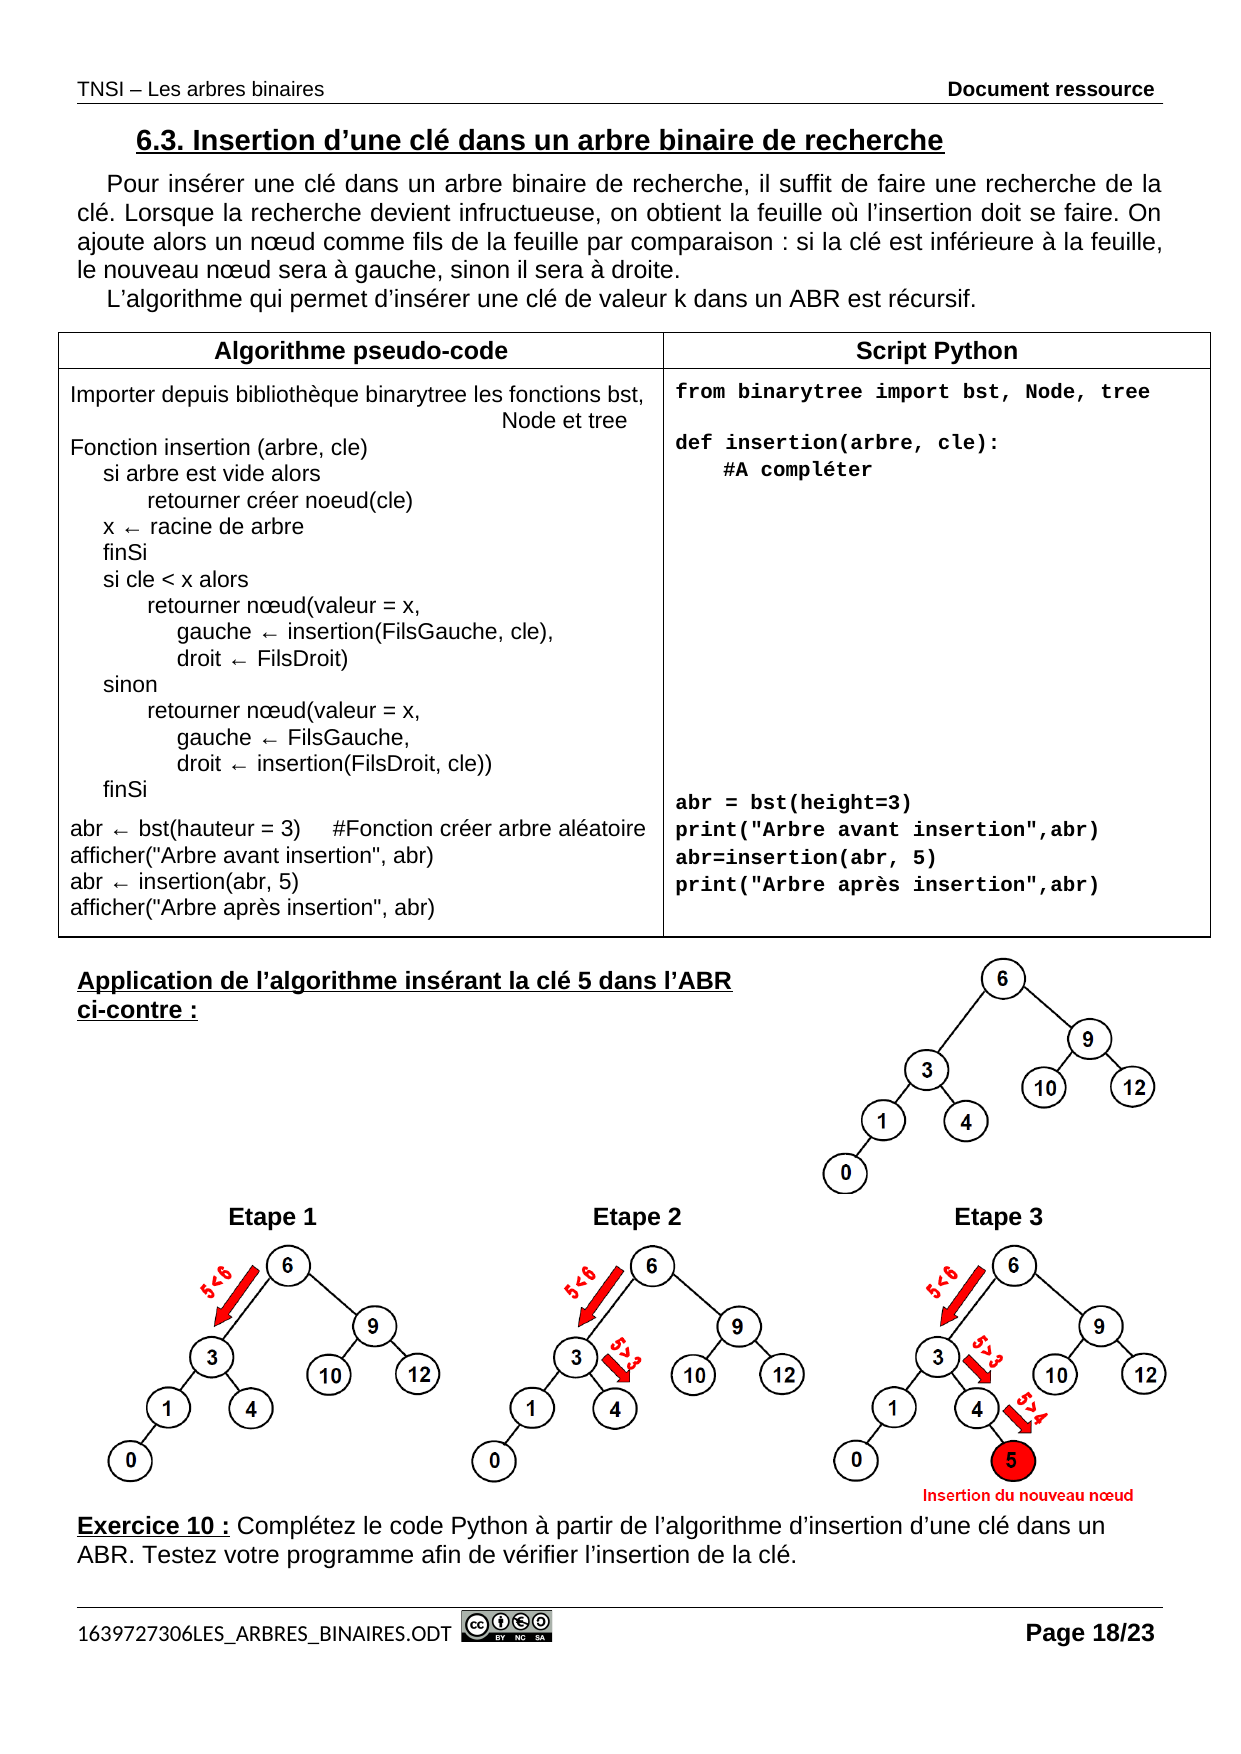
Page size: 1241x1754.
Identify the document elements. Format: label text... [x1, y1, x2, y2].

text 6.3. Insertion d’une clé dans un arbre binaire de recherche [136, 123, 1163, 157]
table_header Script Python [664, 333, 1210, 368]
table_header Algorithme pseudo-code [59, 333, 663, 368]
picture [831, 1243, 1169, 1505]
picture [821, 955, 1157, 1196]
table_cell from binarytree import bst, Node, tree def insertion(arbre, cle): #A compléter abr = bst(height=3) print("Arbre avant insertion",abr) abr=insertion(abr, 5) print("Arbre après insertion",abr) [664, 369, 1210, 936]
picture [106, 1243, 442, 1483]
table_header Etape 3 [817, 1203, 1180, 1505]
picture [461, 1610, 553, 1642]
table_header Etape 2 [457, 1203, 817, 1505]
text Exercice 10 : Complétez le code Python à partir de l’algorithme d’insertion d’une clé dans un ABR. Testez votre programme afin de vérifier l’insertion de la clé. [77, 1511, 1163, 1569]
text Pour insérer une clé dans un arbre binaire de recherche, il suffit de faire une recherche de la clé. Lorsque la recherche devient infructueuse, on obtient la feuille où l’insertion doit se faire. On ajoute alors un nœud comme fils de la feuille par comparaison : si la clé est inférieure à la feuille, le nouveau nœud sera à gauche, sinon il sera à droite. [77, 169, 1163, 284]
picture [471, 1243, 806, 1484]
text L’algorithme qui permet d’insérer une clé de valeur k dans un ABR est récursif. [77, 284, 1163, 313]
table_cell Importer depuis bibliothèque binarytree les fonctions bst, Node et tree Fonction insertion (arbre, cle) si arbre est vide alors retourner créer noeud(cle) x ← racine de arbre finSi si cle < x alors retourner nœud(valeur = x, gauche ← insertion(FilsGauche, cle), droit ← FilsDroit) sinon retourner nœud(valeur = x, gauche ← FilsGauche, droit ← insertion(FilsDroit, cle)) finSi abr ← bst(hauteur = 3) #Fonction créer arbre aléatoire afficher("Arbre avant insertion", abr) abr ← insertion(abr, 5) afficher("Arbre après insertion", abr) [59, 369, 663, 936]
table_header Etape 1 [88, 1203, 457, 1505]
text Application de l’algorithme insérant la clé 5 dans l’ABR ci-contre : [77, 966, 821, 1024]
